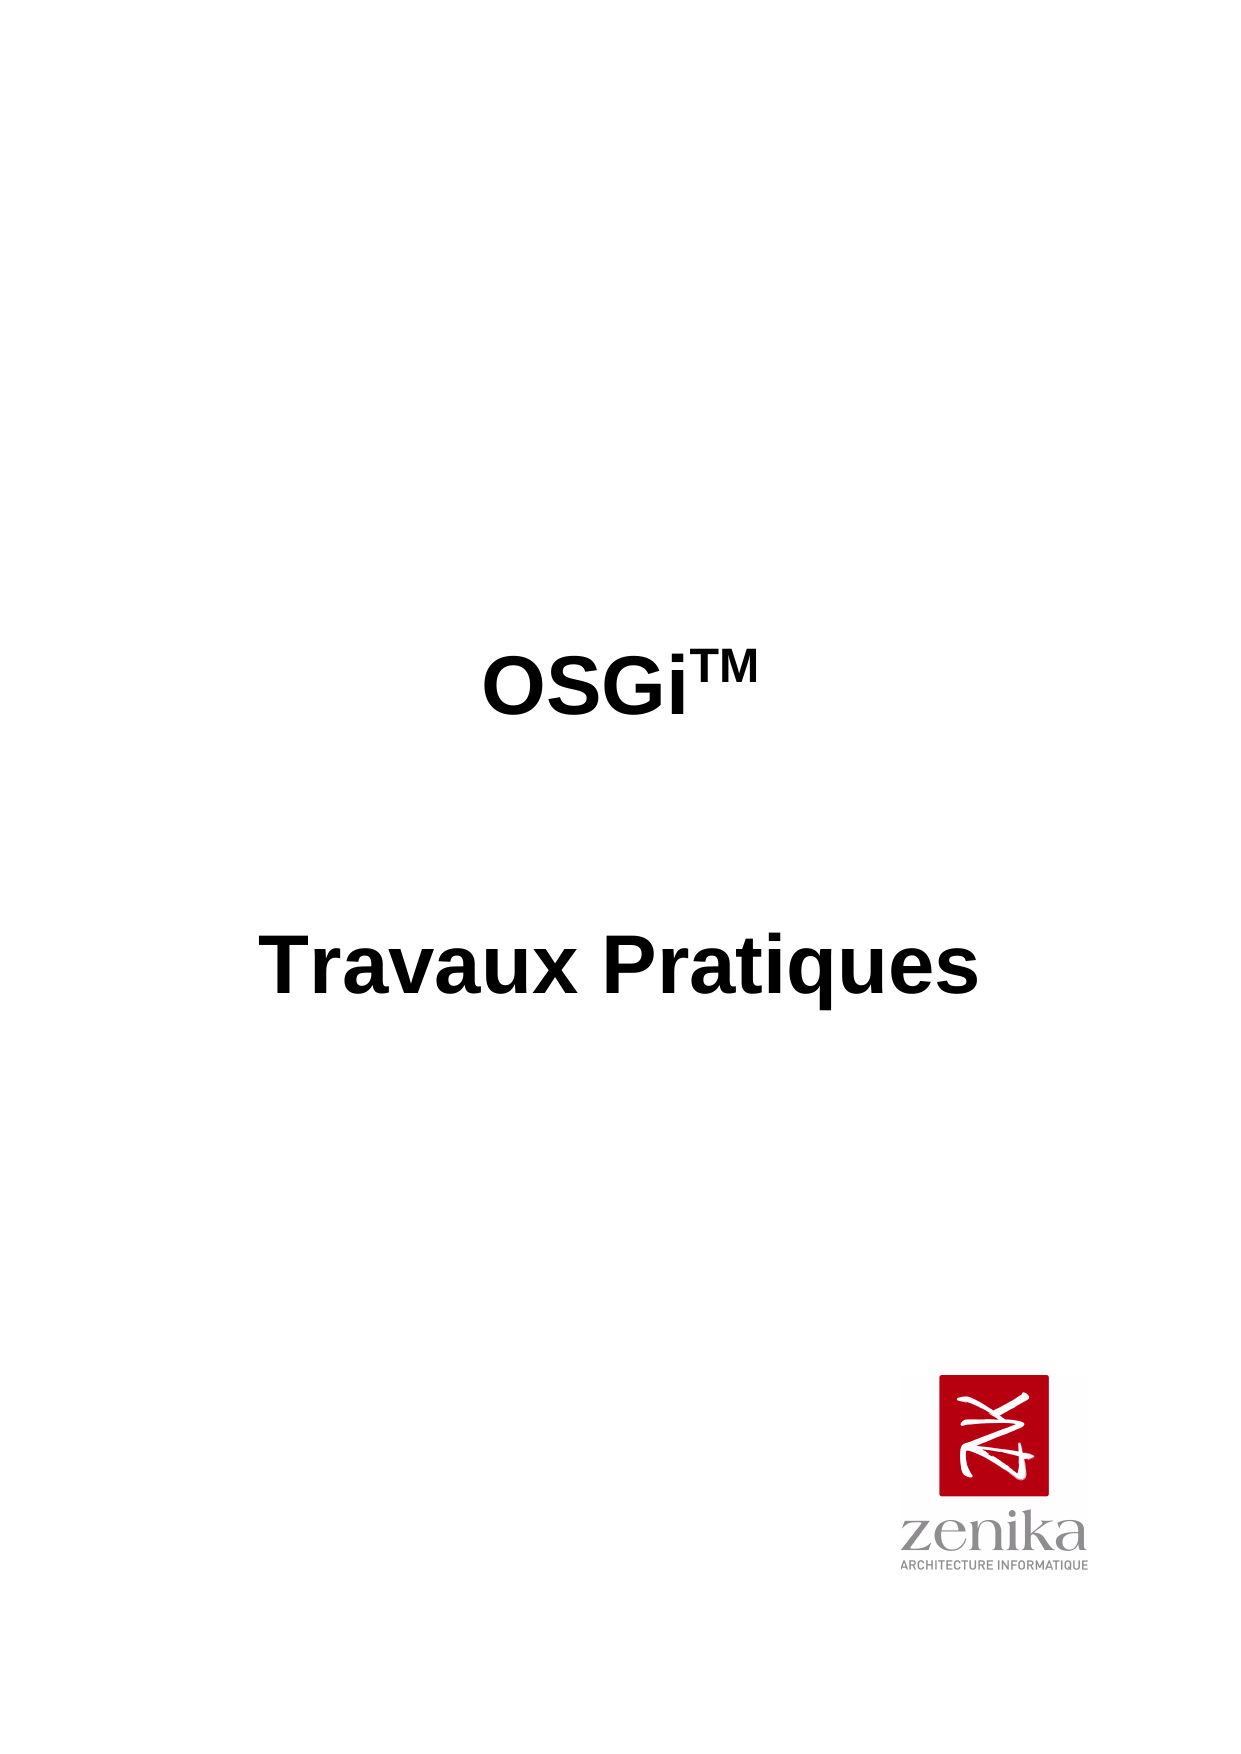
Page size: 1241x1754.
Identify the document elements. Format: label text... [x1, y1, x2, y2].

picture [900, 1375, 1088, 1570]
text OSGiTM [148, 639, 1092, 732]
text Travaux Pratiques [148, 918, 1092, 1011]
